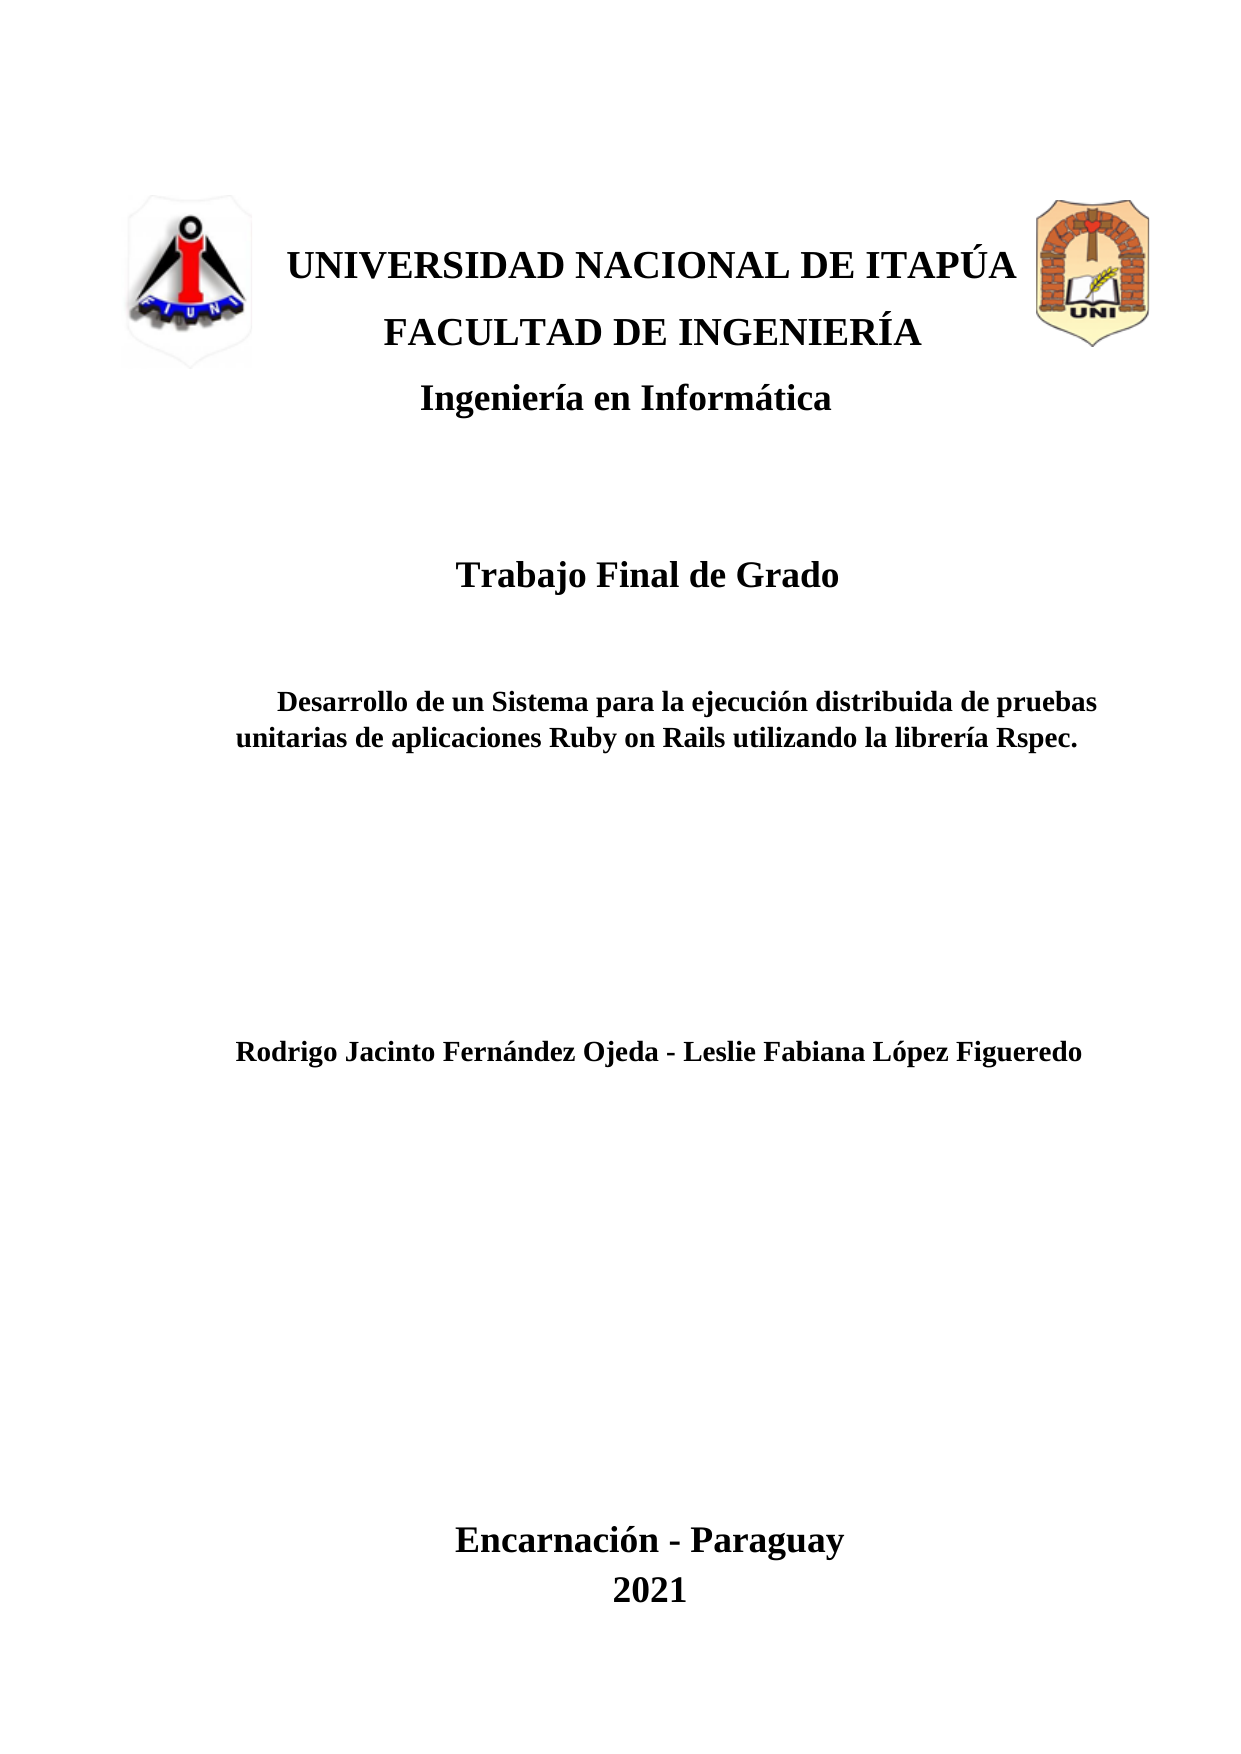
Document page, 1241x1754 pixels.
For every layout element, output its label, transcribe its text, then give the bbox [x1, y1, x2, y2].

text Rodrigo Jacinto Fernández Ojeda - Leslie Fabiana López Figueredo [177, 1034, 1141, 1067]
text UNIVERSIDAD NACIONAL DE ITAPÚA [177, 241, 1126, 287]
text Ingeniería en Informática [179, 375, 1126, 418]
text Trabajo Final de Grado [179, 552, 1116, 595]
picture [120, 195, 253, 369]
picture [1036, 200, 1150, 347]
text 2021 [177, 1567, 1122, 1610]
text FACULTAD DE INGENIERÍA [179, 308, 1126, 354]
text Encarnación - Paraguay [177, 1517, 1122, 1561]
text Desarrollo de un Sistema para la ejecución distribuida de pruebas unitarias de aplicaciones Ruby on Rails utilizando la librería Rspec. [192, 684, 1122, 753]
